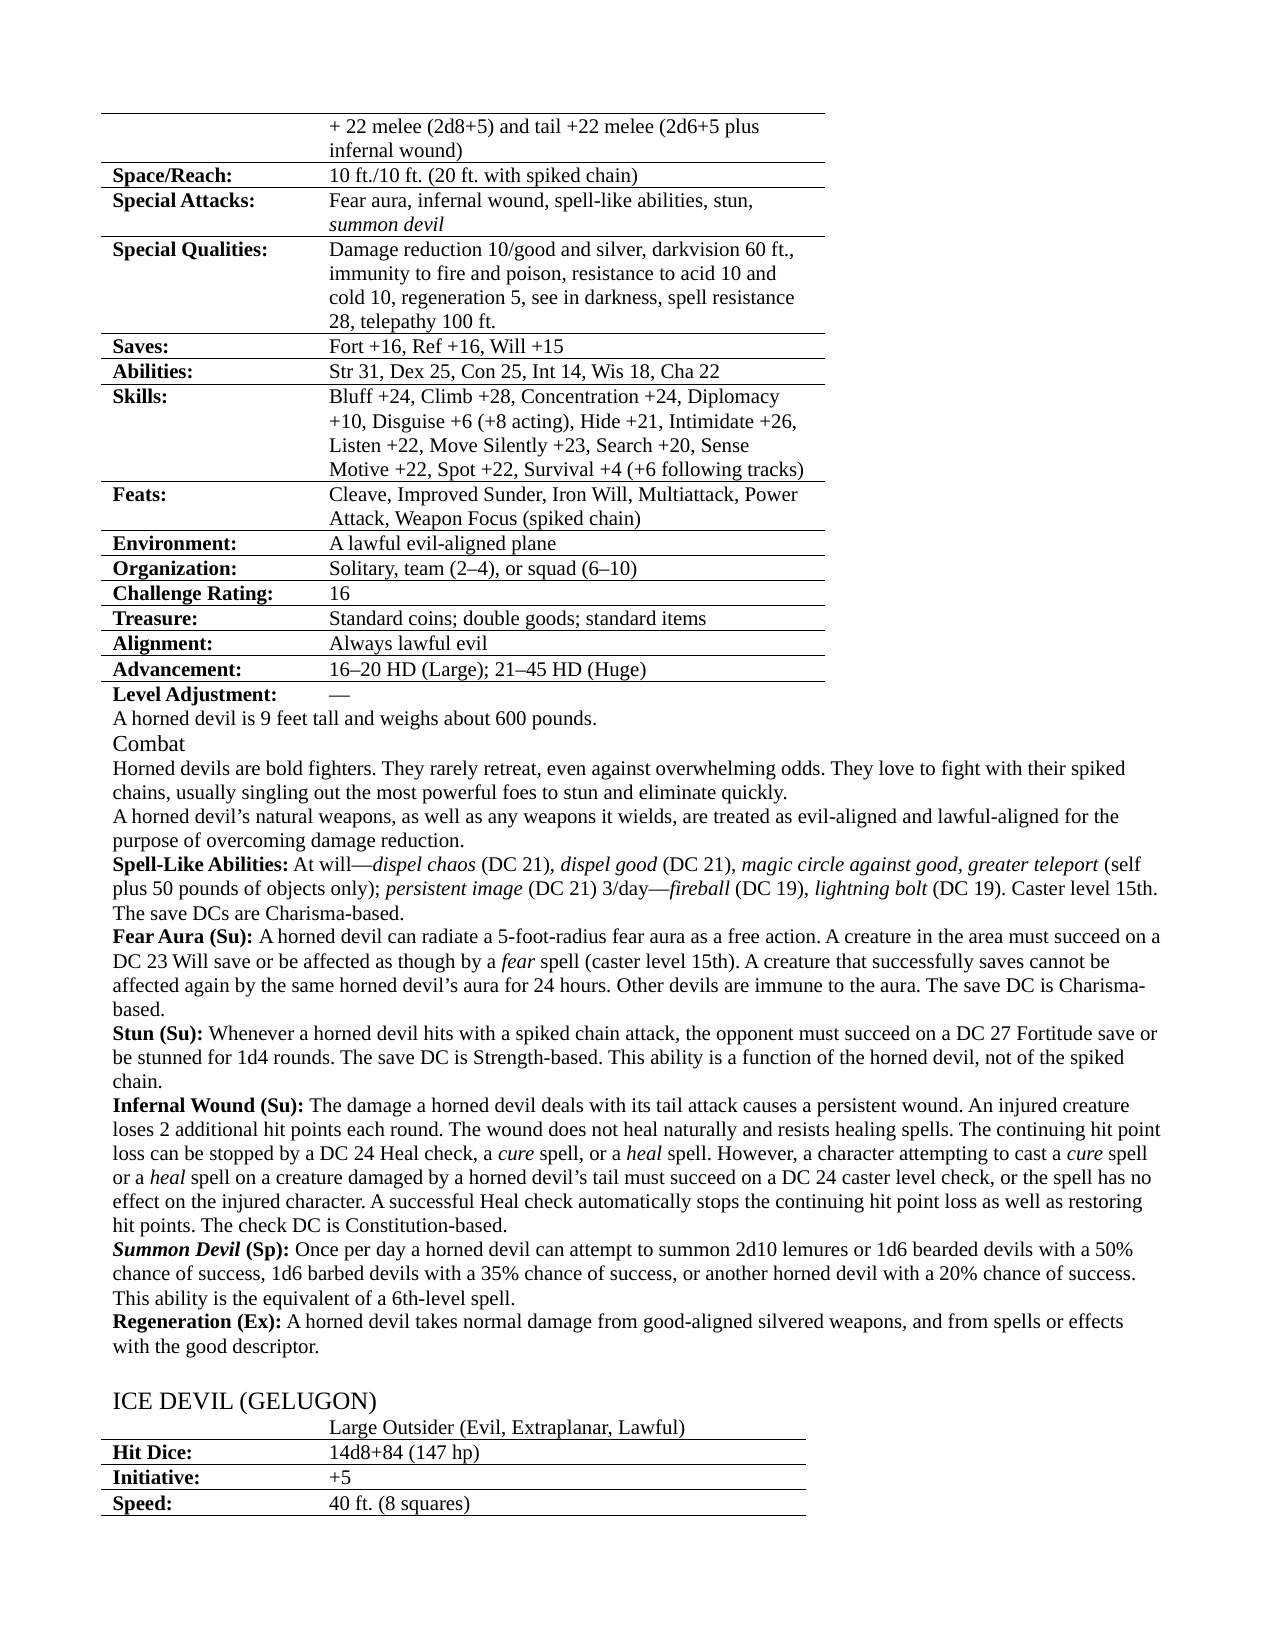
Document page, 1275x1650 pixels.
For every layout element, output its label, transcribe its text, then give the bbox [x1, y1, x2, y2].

table_cell Special Qualities: [101, 237, 318, 333]
text Fear Aura (Su): A horned devil can radiate a 5-foot-radius fear aura as a free action. A creature in the area must succeed on a DC 23 Will save or be affected as though by a fear spell (caster level 15th). A creature that successfully saves cannot be affected again by the same horned devil’s aura for 24 hours. Other devils are immune to the aura. The save DC is Charisma-based. [112, 924, 1162, 1021]
table_cell Advancement: [101, 656, 318, 681]
table_cell +5 [318, 1465, 806, 1489]
table_cell Organization: [101, 556, 318, 580]
table_cell Level Adjustment: [101, 682, 318, 706]
table_cell Alignment: [101, 631, 318, 655]
table_cell Damage reduction 10/good and silver, darkvision 60 ft., immunity to fire and poison, resistance to acid 10 and cold 10, regeneration 5, see in darkness, spell resistance 28, telepathy 100 ft. [318, 237, 825, 333]
table_cell Fear aura, infernal wound, spell-like abilities, stun, summon devil [318, 188, 825, 236]
text Combat [112, 730, 1162, 756]
table_cell Environment: [101, 531, 318, 555]
table_cell Solitary, team (2–4), or squad (6–10) [318, 556, 825, 580]
table_cell Hit Dice: [101, 1440, 318, 1464]
text Infernal Wound (Su): The damage a horned devil deals with its tail attack causes a persistent wound. An injured creature loses 2 additional hit points each round. The wound does not heal naturally and resists healing spells. The continuing hit point loss can be stopped by a DC 24 Heal check, a cure spell, or a heal spell. However, a character attempting to cast a cure spell or a heal spell on a creature damaged by a horned devil’s tail must succeed on a DC 24 caster level check, or the spell has no effect on the injured character. A successful Heal check automatically stops the continuing hit point loss as well as restoring hit points. The check DC is Constitution-based. [112, 1093, 1162, 1237]
table_cell Str 31, Dex 25, Con 25, Int 14, Wis 18, Cha 22 [318, 359, 825, 383]
table_cell 16–20 HD (Large); 21–45 HD (Huge) [318, 656, 825, 681]
text Spell-Like Abilities: At will—dispel chaos (DC 21), dispel good (DC 21), magic circle against good, greater teleport (self plus 50 pounds of objects only); persistent image (DC 21) 3/day—fireball (DC 19), lightning bolt (DC 19). Caster level 15th. The save DCs are Charisma-based. [112, 852, 1162, 924]
text Stun (Su): Whenever a horned devil hits with a spiked chain attack, the opponent must succeed on a DC 27 Fortitude save or be stunned for 1d4 rounds. The save DC is Strength-based. This ability is a function of the horned devil, not of the spiked chain. [112, 1021, 1162, 1093]
table_cell — [318, 682, 825, 706]
table_cell [101, 114, 318, 162]
text A horned devil is 9 feet tall and weighs about 600 pounds. [112, 706, 1162, 730]
table_cell Initiative: [101, 1465, 318, 1489]
text Summon Devil (Sp): Once per day a horned devil can attempt to summon 2d10 lemures or 1d6 bearded devils with a 50% chance of success, 1d6 barbed devils with a 35% chance of success, or another horned devil with a 20% chance of success. This ability is the equivalent of a 6th-level spell. [112, 1237, 1162, 1309]
table_cell + 22 melee (2d8+5) and tail +22 melee (2d6+5 plus infernal wound) [318, 114, 825, 162]
table_cell 40 ft. (8 squares) [318, 1490, 806, 1514]
table_cell Always lawful evil [318, 631, 825, 655]
text Regeneration (Ex): A horned devil takes normal damage from good-aligned silvered weapons, and from spells or effects with the good descriptor. [112, 1309, 1162, 1358]
table_cell Special Attacks: [101, 188, 318, 236]
table_cell Speed: [101, 1490, 318, 1514]
table_cell 14d8+84 (147 hp) [318, 1440, 806, 1464]
text Horned devils are bold fighters. They rarely retreat, even against overwhelming odds. They love to fight with their spiked chains, usually singling out the most powerful foes to stun and eliminate quickly. [112, 756, 1162, 804]
table_cell Standard coins; double goods; standard items [318, 606, 825, 630]
table_cell Abilities: [101, 359, 318, 383]
table_cell Fort +16, Ref +16, Will +15 [318, 334, 825, 358]
text A horned devil’s natural weapons, as well as any weapons it wields, are treated as evil-aligned and lawful-aligned for the purpose of overcoming damage reduction. [112, 804, 1162, 852]
table_cell Bluff +24, Climb +28, Concentration +24, Diplomacy +10, Disguise +6 (+8 acting), Hide +21, Intimidate +26, Listen +22, Move Silently +23, Search +20, Sense Motive +22, Spot +22, Survival +4 (+6 following tracks) [318, 385, 825, 481]
table_header [101, 1415, 318, 1439]
table_cell Treasure: [101, 606, 318, 630]
table_cell 16 [318, 581, 825, 605]
table_cell Skills: [101, 385, 318, 481]
table_cell Saves: [101, 334, 318, 358]
table_header Large Outsider (Evil, Extraplanar, Lawful) [318, 1415, 806, 1439]
table_cell Feats: [101, 482, 318, 530]
table_cell Space/Reach: [101, 163, 318, 187]
table_cell Cleave, Improved Sunder, Iron Will, Multiattack, Power Attack, Weapon Focus (spiked chain) [318, 482, 825, 530]
table_cell A lawful evil-aligned plane [318, 531, 825, 555]
table_cell Challenge Rating: [101, 581, 318, 605]
table_cell 10 ft./10 ft. (20 ft. with spiked chain) [318, 163, 825, 187]
text ICE DEVIL (GELUGON) [112, 1386, 1162, 1415]
